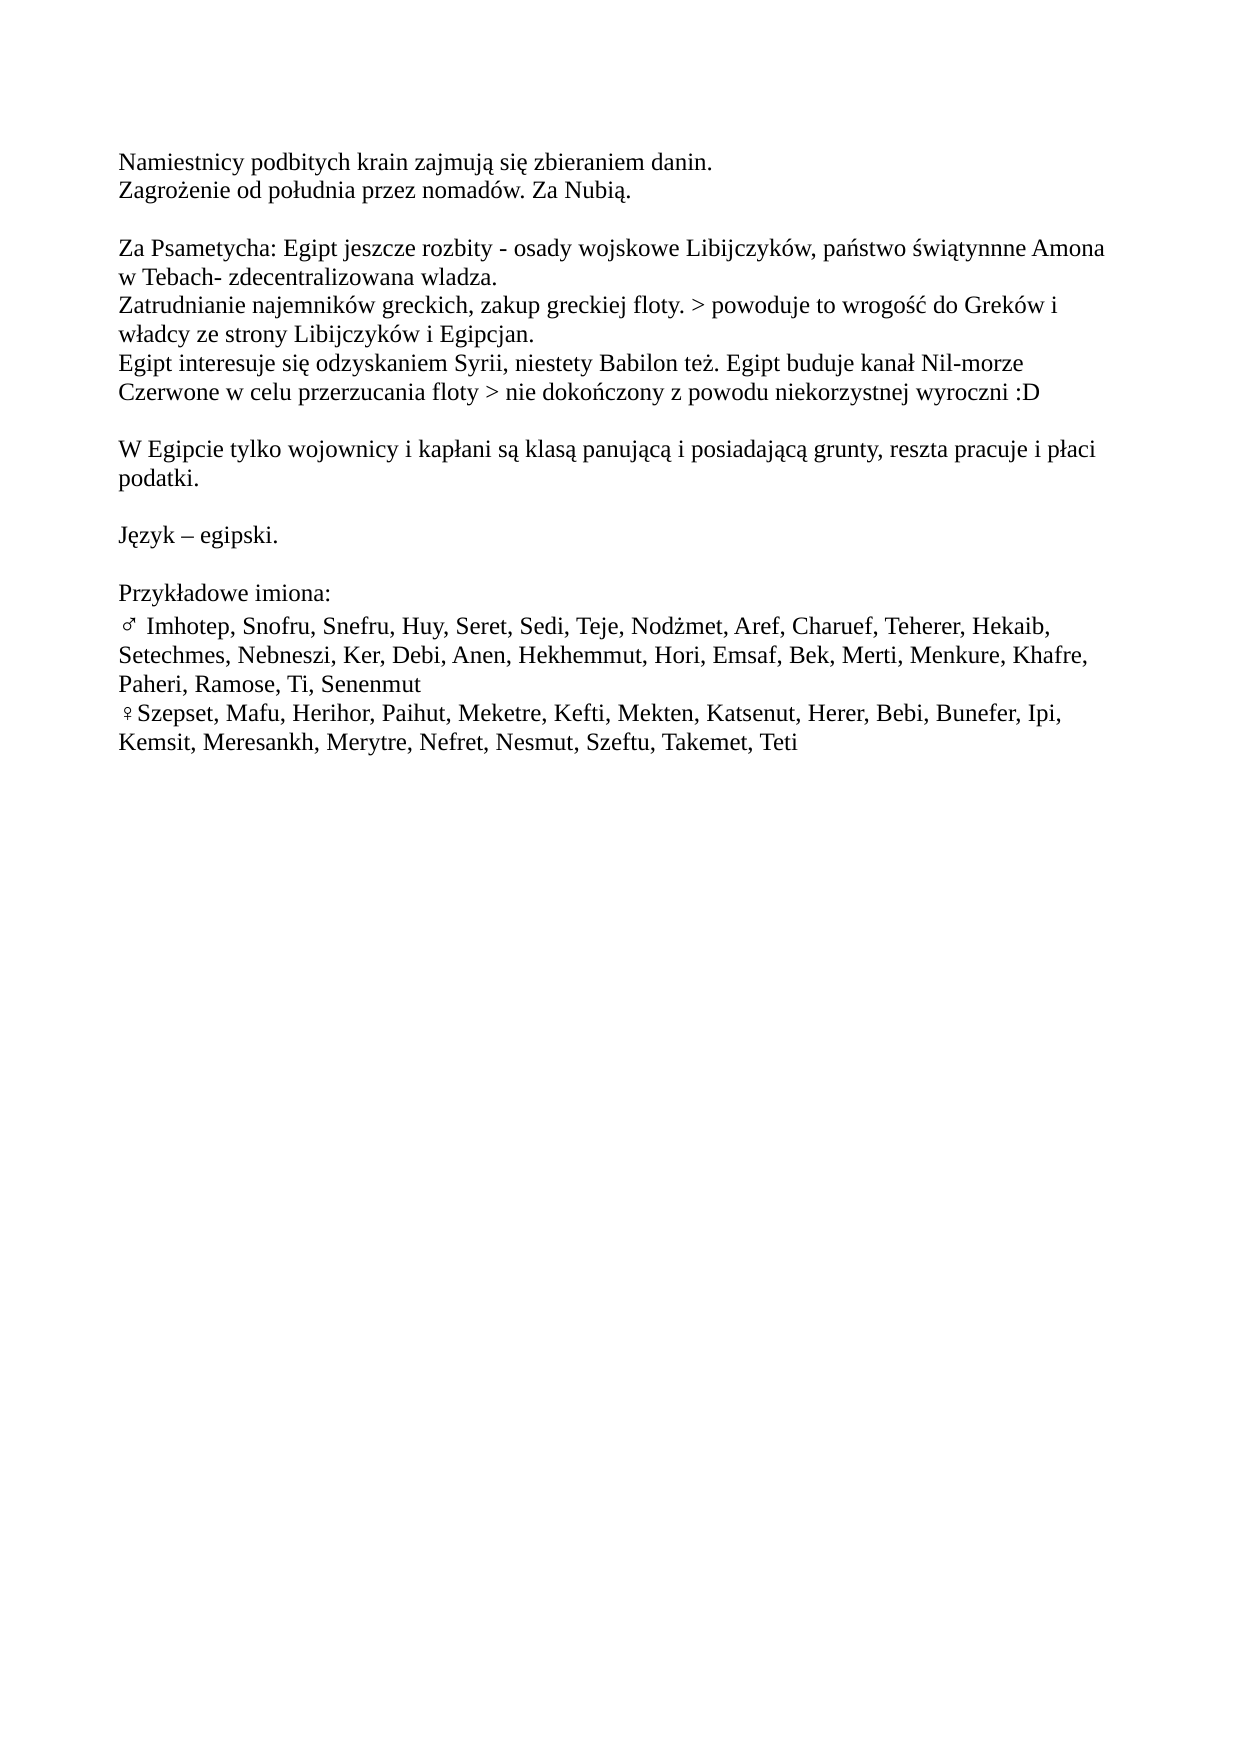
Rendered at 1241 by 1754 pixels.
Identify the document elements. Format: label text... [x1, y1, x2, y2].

text Namiestnicy podbitych krain zajmują się zbieraniem danin. [118, 147, 1122, 176]
text W Egipcie tylko wojownicy i kapłani są klasą panującą i posiadającą grunty, reszta pracuje i płaci podatki. [118, 434, 1122, 492]
text Zagrożenie od południa przez nomadów. Za Nubią. [118, 176, 1122, 204]
text Przykładowe imiona: [118, 578, 1122, 607]
text ♂ Imhotep, Snofru, Snefru, Huy, Seret, Sedi, Teje, Nodżmet, Aref, Charuef, Teherer, Hekaib, Setechmes, Nebneszi, Ker, Debi, Anen, Hekhemmut, Hori, Emsaf, Bek, Merti, Menkure, Khafre, Paheri, Ramose, Ti, Senenmut [118, 607, 1122, 698]
text Egipt interesuje się odzyskaniem Syrii, niestety Babilon też. Egipt buduje kanał Nil-morze Czerwone w celu przerzucania floty > nie dokończony z powodu niekorzystnej wyroczni :D [118, 348, 1122, 406]
text Zatrudnianie najemników greckich, zakup greckiej floty. > powoduje to wrogość do Greków i władcy ze strony Libijczyków i Egipcjan. [118, 291, 1122, 348]
text ♀Szepset, Mafu, Herihor, Paihut, Meketre, Kefti, Mekten, Katsenut, Herer, Bebi, Bunefer, Ipi, Kemsit, Meresankh, Merytre, Nefret, Nesmut, Szeftu, Takemet, Teti [118, 698, 1122, 755]
text Za Psametycha: Egipt jeszcze rozbity - osady wojskowe Libijczyków, państwo świątynnne Amona w Tebach- zdecentralizowana wladza. [118, 233, 1122, 291]
text Język – egipski. [118, 521, 1122, 549]
